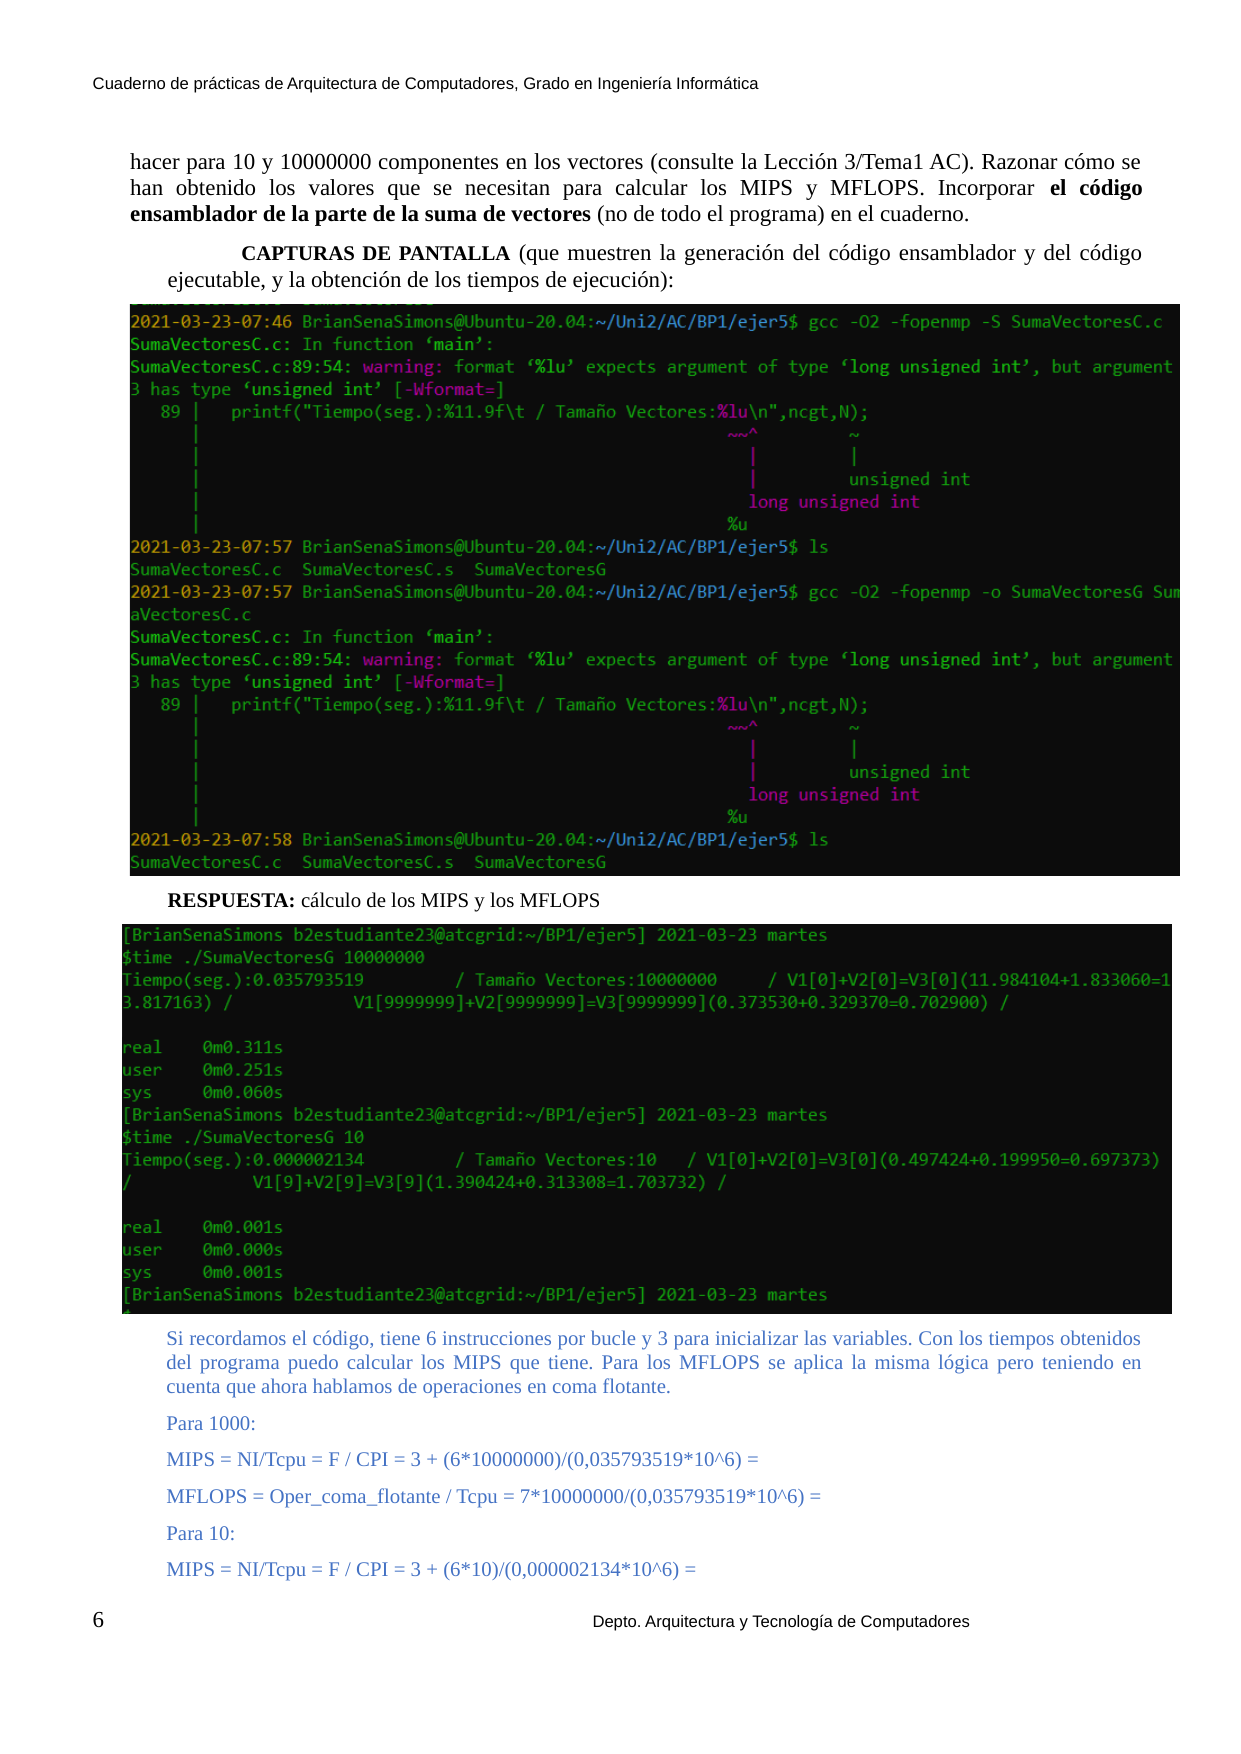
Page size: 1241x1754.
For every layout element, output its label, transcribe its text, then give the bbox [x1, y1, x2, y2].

text MFLOPS = Oper_coma_flotante / Tcpu = 7*10000000/(0,035793519*10^6) = [166, 1484, 1143, 1508]
list hacer para 10 y 10000000 componentes en los vectores (consulte la Lección 3/Tema1 AC). Razonar cómo se han obtenido los valores que se necesitan para calcular los MIPS y MFLOPS. Incorporar el código ensamblador de la parte de la suma de vectores (no de todo el programa) en el cuaderno. [92, 148, 1143, 227]
list CAPTURAS DE PANTALLA (que muestren la generación del código ensamblador y del código ejecutable, y la obtención de los tiempos de ejecución): [167, 239, 1143, 292]
text Para 1000: [166, 1411, 1143, 1435]
text Para 10: [166, 1520, 1143, 1544]
text RESPUESTA: cálculo de los MIPS y los MFLOPS [167, 888, 1143, 912]
text MIPS = NI/Tcpu = F / CPI = 3 + (6*10000000)/(0,035793519*10^6) = [166, 1447, 1143, 1471]
text MIPS = NI/Tcpu = F / CPI = 3 + (6*10)/(0,000002134*10^6) = [166, 1557, 1143, 1581]
text Si recordamos el código, tiene 6 instrucciones por bucle y 3 para inicializar las variables. Con los tiempos obtenidos del programa puedo calcular los MIPS que tiene. Para los MFLOPS se aplica la misma lógica pero teniendo en cuenta que ahora hablamos de operaciones en coma flotante. [166, 1326, 1143, 1398]
